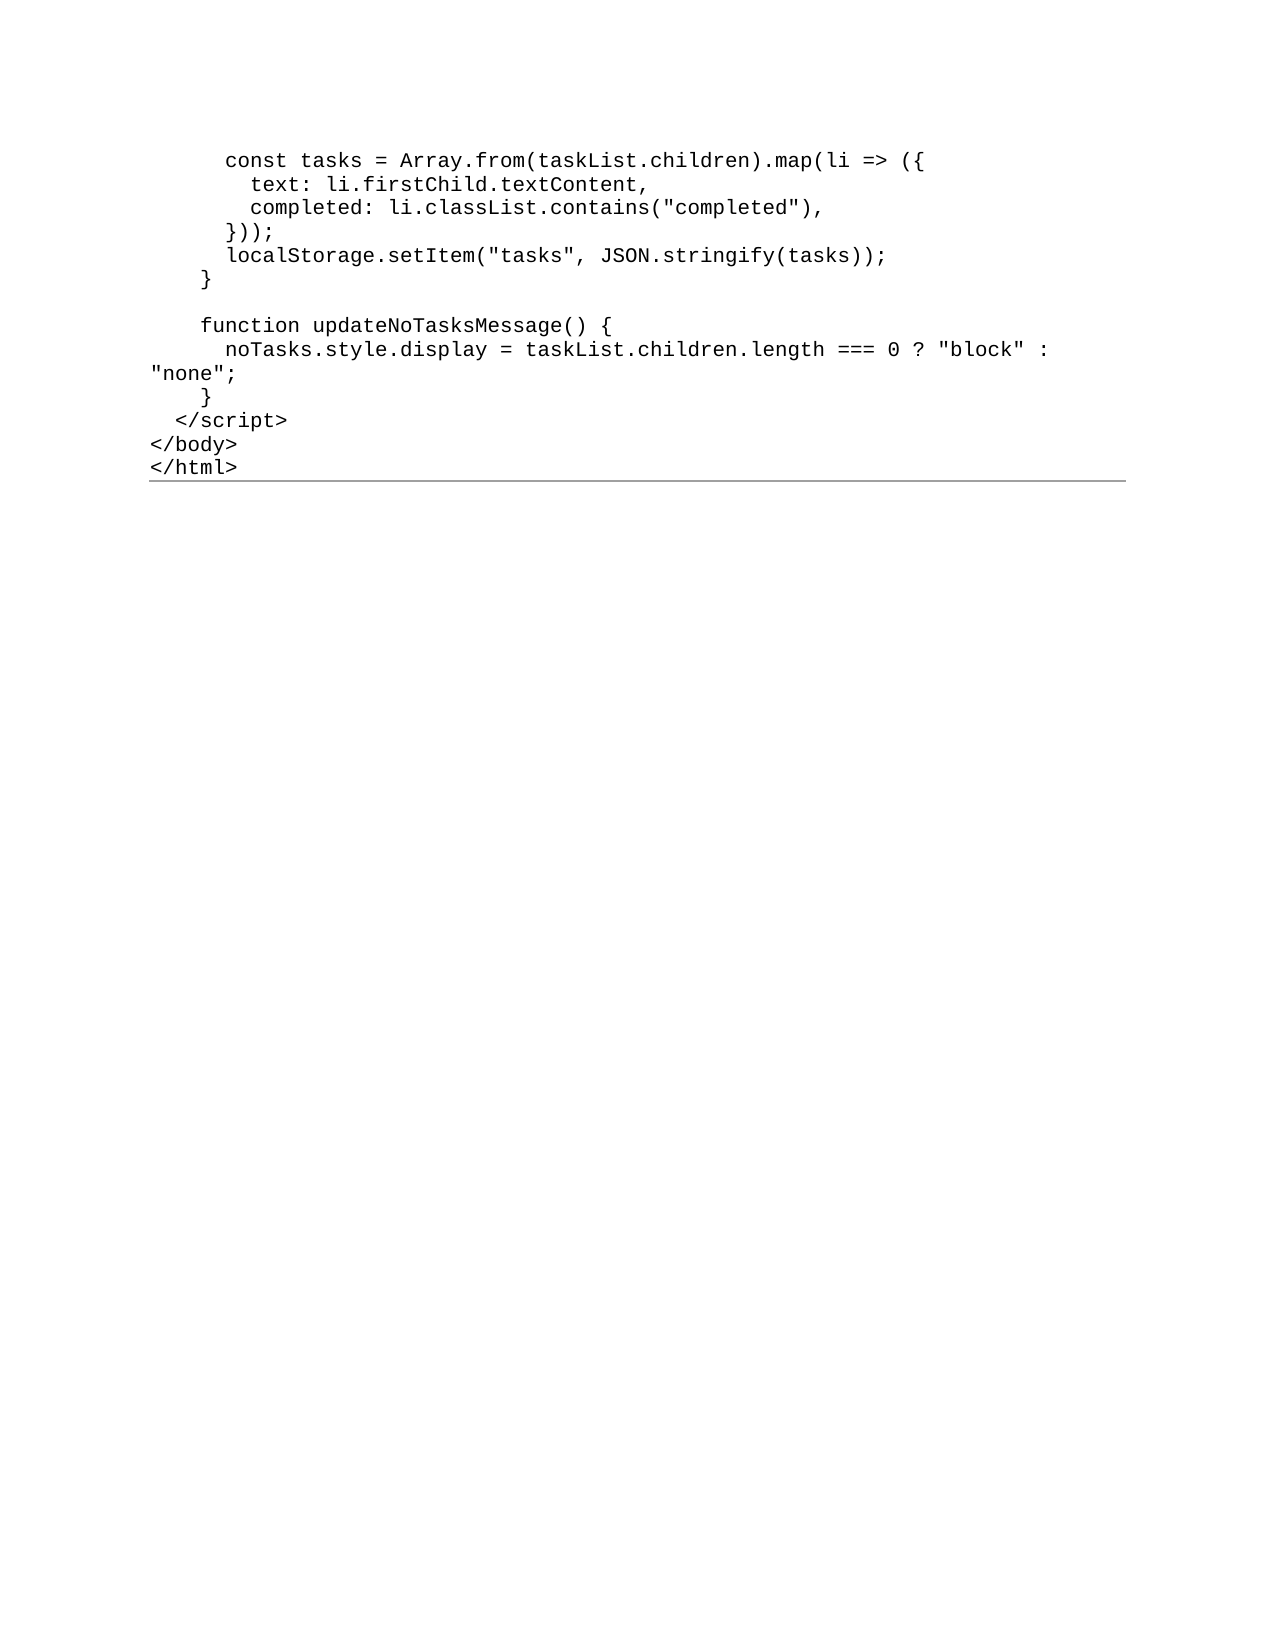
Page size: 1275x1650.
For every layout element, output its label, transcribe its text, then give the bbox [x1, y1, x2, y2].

text } [150, 268, 1125, 292]
text localStorage.setItem("tasks", JSON.stringify(tasks)); [150, 244, 1125, 268]
text </html> [150, 457, 1125, 480]
text completed: li.classList.contains("completed"), [150, 197, 1125, 221]
text } [150, 386, 1125, 410]
text })); [150, 221, 1125, 244]
text </body> [150, 434, 1125, 457]
text text: li.firstChild.textContent, [150, 174, 1125, 197]
text noTasks.style.display = taskList.children.length === 0 ? "block" : "none"; [150, 339, 1125, 386]
text function updateNoTasksMessage() { [150, 316, 1125, 339]
text const tasks = Array.from(taskList.children).map(li => ({ [150, 150, 1125, 174]
text </script> [150, 410, 1125, 434]
